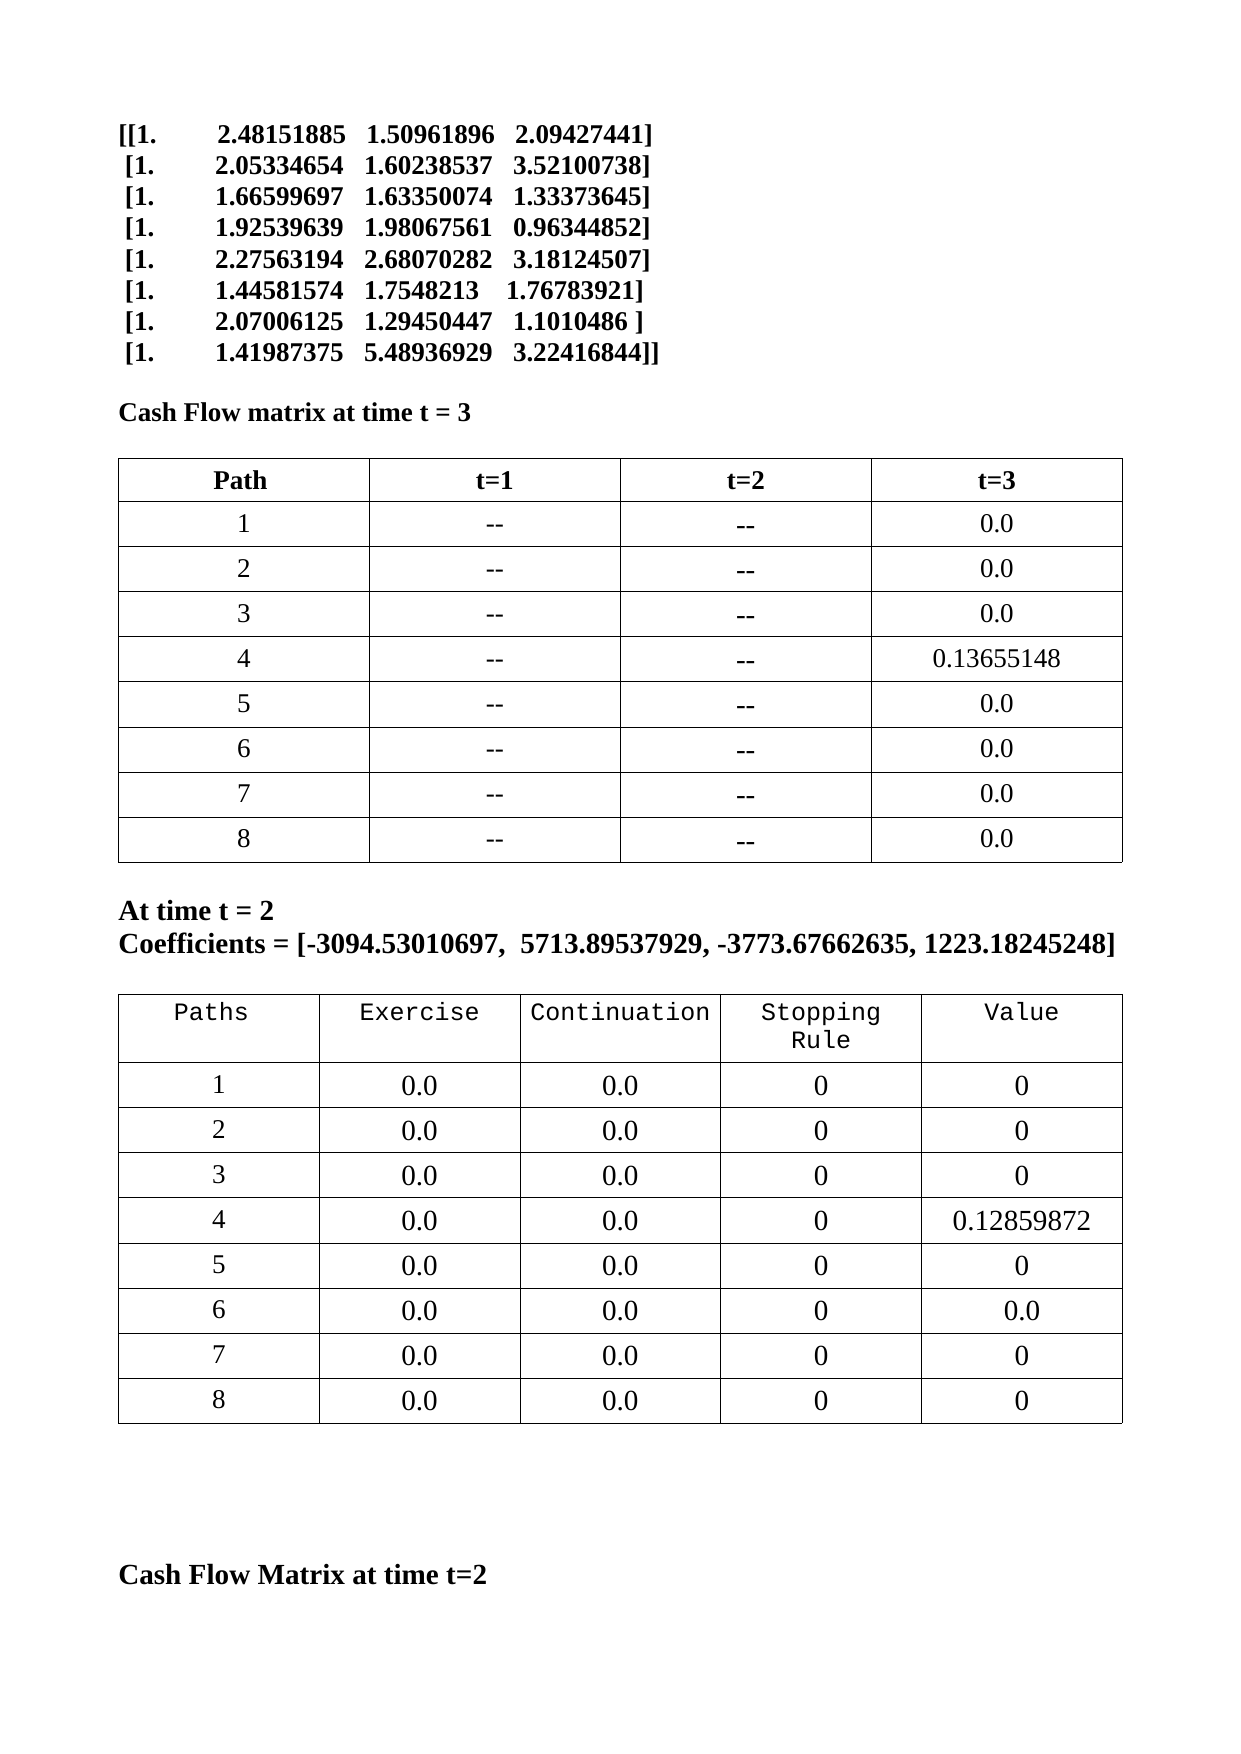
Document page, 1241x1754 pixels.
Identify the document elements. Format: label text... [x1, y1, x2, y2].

table_header Value [922, 995, 1122, 1062]
table_cell 0.12859872 [922, 1198, 1122, 1242]
table_header t=1 [370, 459, 620, 501]
table_cell -- [370, 682, 620, 727]
table_cell 4 [119, 637, 369, 681]
text [1. 1.44581574 1.7548213 1.76783921] [118, 274, 1122, 305]
table_cell 0.0 [320, 1153, 520, 1197]
table_header Path [119, 459, 369, 501]
table_cell -- [621, 637, 871, 681]
table_cell 0.0 [521, 1289, 720, 1333]
table_cell 5 [119, 1244, 319, 1287]
table_cell -- [621, 547, 871, 591]
table_cell 0 [721, 1334, 921, 1378]
table_cell -- [370, 637, 620, 681]
table_cell 0.0 [872, 682, 1122, 727]
text Coefficients = [-3094.53010697, 5713.89537929, -3773.67662635, 1223.18245248] [118, 927, 1122, 960]
text Cash Flow Matrix at time t=2 [118, 1557, 1122, 1591]
table_cell 0 [721, 1244, 921, 1287]
table_header Exercise [320, 995, 520, 1062]
table_cell 0 [721, 1379, 921, 1423]
table_cell 2 [119, 1108, 319, 1152]
table_cell 3 [119, 1153, 319, 1197]
table_cell -- [370, 728, 620, 772]
table_cell 1 [119, 502, 369, 546]
table_cell 0.0 [320, 1289, 520, 1333]
table_cell 0.0 [320, 1063, 520, 1107]
table_cell -- [370, 502, 620, 546]
table_cell 0 [922, 1244, 1122, 1287]
table_cell 8 [119, 1379, 319, 1423]
table_cell 0 [721, 1153, 921, 1197]
text [1. 2.27563194 2.68070282 3.18124507] [118, 243, 1122, 274]
table_cell 0 [721, 1289, 921, 1333]
table_cell 6 [119, 1289, 319, 1333]
table_cell 0.0 [320, 1334, 520, 1378]
table_cell 0.0 [521, 1198, 720, 1242]
table_header t=2 [621, 459, 871, 501]
table_cell -- [621, 818, 871, 862]
table_cell 0.0 [521, 1063, 720, 1107]
table_cell 0.0 [521, 1244, 720, 1287]
table_cell 0.0 [872, 728, 1122, 772]
table_cell 6 [119, 728, 369, 772]
table_cell 3 [119, 592, 369, 636]
table_cell 0 [922, 1063, 1122, 1107]
table_cell 0 [721, 1108, 921, 1152]
table_cell -- [370, 592, 620, 636]
table_cell -- [370, 547, 620, 591]
table_cell 0.0 [320, 1108, 520, 1152]
table_cell 0.13655148 [872, 637, 1122, 681]
table_cell 7 [119, 1334, 319, 1378]
table_header Continuation [521, 995, 720, 1062]
table_cell 0.0 [872, 547, 1122, 591]
table_header Stopping Rule [721, 995, 921, 1062]
text At time t = 2 [118, 893, 1122, 927]
table_cell 0 [922, 1334, 1122, 1378]
table_cell 0 [922, 1153, 1122, 1197]
table_cell 0.0 [521, 1334, 720, 1378]
table_cell -- [370, 773, 620, 817]
table_header t=3 [872, 459, 1122, 501]
table_cell 8 [119, 818, 369, 862]
table_cell 0.0 [320, 1379, 520, 1423]
text [[1. 2.48151885 1.50961896 2.09427441] [118, 118, 1122, 149]
table_cell 0.0 [521, 1108, 720, 1152]
table_cell 0.0 [922, 1289, 1122, 1333]
table_cell -- [621, 773, 871, 817]
table_cell 2 [119, 547, 369, 591]
table_cell 5 [119, 682, 369, 727]
text [1. 2.05334654 1.60238537 3.52100738] [118, 149, 1122, 180]
table_cell 0.0 [872, 592, 1122, 636]
text [1. 1.66599697 1.63350074 1.33373645] [118, 180, 1122, 212]
table_cell 1 [119, 1063, 319, 1107]
table_cell 0.0 [320, 1244, 520, 1287]
table_cell 0 [721, 1063, 921, 1107]
table_cell 0.0 [521, 1153, 720, 1197]
table_cell 0.0 [872, 773, 1122, 817]
table_cell 0.0 [320, 1198, 520, 1242]
table_cell 0 [922, 1108, 1122, 1152]
table_header Paths [119, 995, 319, 1062]
table_cell -- [370, 818, 620, 862]
text [1. 1.92539639 1.98067561 0.96344852] [118, 212, 1122, 243]
table_cell 0 [922, 1379, 1122, 1423]
table_cell 0.0 [872, 818, 1122, 862]
table_cell -- [621, 682, 871, 727]
table_cell 4 [119, 1198, 319, 1242]
table_cell 7 [119, 773, 369, 817]
table_cell -- [621, 592, 871, 636]
table_cell 0.0 [521, 1379, 720, 1423]
table_cell -- [621, 502, 871, 546]
text [1. 1.41987375 5.48936929 3.22416844]] [118, 336, 1122, 367]
table_cell 0 [721, 1198, 921, 1242]
table_cell 0.0 [872, 502, 1122, 546]
text Cash Flow matrix at time t = 3 [118, 396, 1122, 427]
table_cell -- [621, 728, 871, 772]
text [1. 2.07006125 1.29450447 1.1010486 ] [118, 305, 1122, 336]
